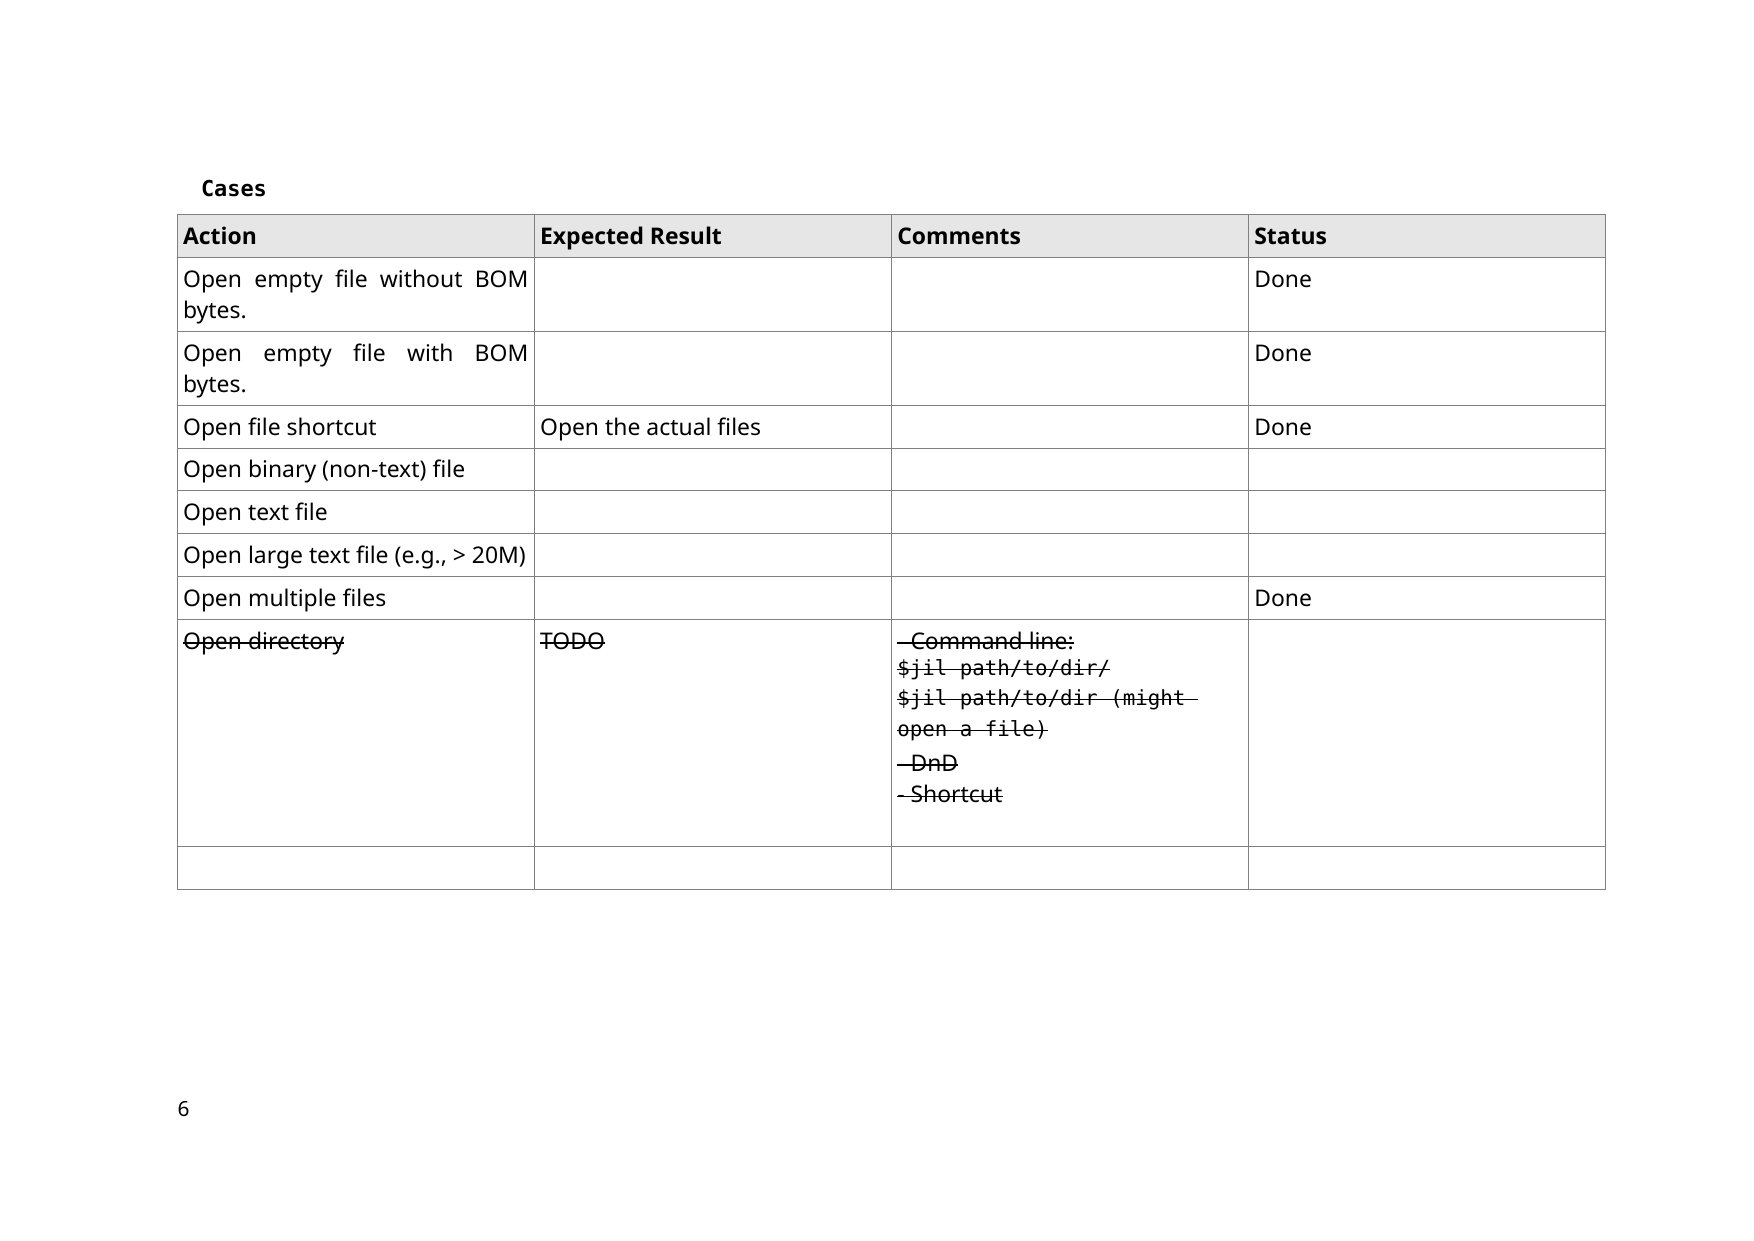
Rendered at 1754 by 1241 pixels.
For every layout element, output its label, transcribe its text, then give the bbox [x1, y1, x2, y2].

table_cell [1249, 491, 1605, 533]
table_cell [892, 534, 1248, 576]
table_cell [535, 491, 891, 533]
table_cell [1249, 847, 1605, 889]
table_cell [1249, 620, 1605, 846]
table_cell - Command line: $jil path/to/dir/ $jil path/to/dir (might open a file) - DnD - Shortcut [892, 620, 1248, 846]
table_cell Done [1249, 332, 1605, 405]
table_cell Open the actual files [535, 406, 891, 448]
table_header Comments [892, 215, 1248, 257]
table_cell [1249, 449, 1605, 490]
table_cell Open file shortcut [178, 406, 534, 448]
table_cell Done [1249, 577, 1605, 619]
table_cell [535, 258, 891, 331]
table_cell [892, 332, 1248, 405]
table_cell Open large text file (e.g., > 20M) [178, 534, 534, 576]
table_cell [892, 406, 1248, 448]
table_cell [535, 534, 891, 576]
table_header Expected Result [535, 215, 891, 257]
table_cell [178, 847, 534, 889]
table_cell Open empty file without BOM bytes. [178, 258, 534, 331]
table_header Status [1249, 215, 1605, 257]
title cases [177, 177, 1605, 202]
table_cell Open multiple files [178, 577, 534, 619]
table_cell Done [1249, 258, 1605, 331]
table_cell Open directory [178, 620, 534, 846]
table_header Action [178, 215, 534, 257]
table_cell [535, 449, 891, 490]
table_cell [892, 449, 1248, 490]
table_cell [1249, 534, 1605, 576]
table_cell [892, 577, 1248, 619]
table_cell TODO [535, 620, 891, 846]
table_cell Open binary (non-text) file [178, 449, 534, 490]
table_cell [892, 847, 1248, 889]
table_cell [535, 577, 891, 619]
table_cell Open text file [178, 491, 534, 533]
table_cell [535, 847, 891, 889]
table_cell [535, 332, 891, 405]
table_cell [892, 258, 1248, 331]
table_cell Open empty file with BOM bytes. [178, 332, 534, 405]
table_cell [892, 491, 1248, 533]
table_cell Done [1249, 406, 1605, 448]
